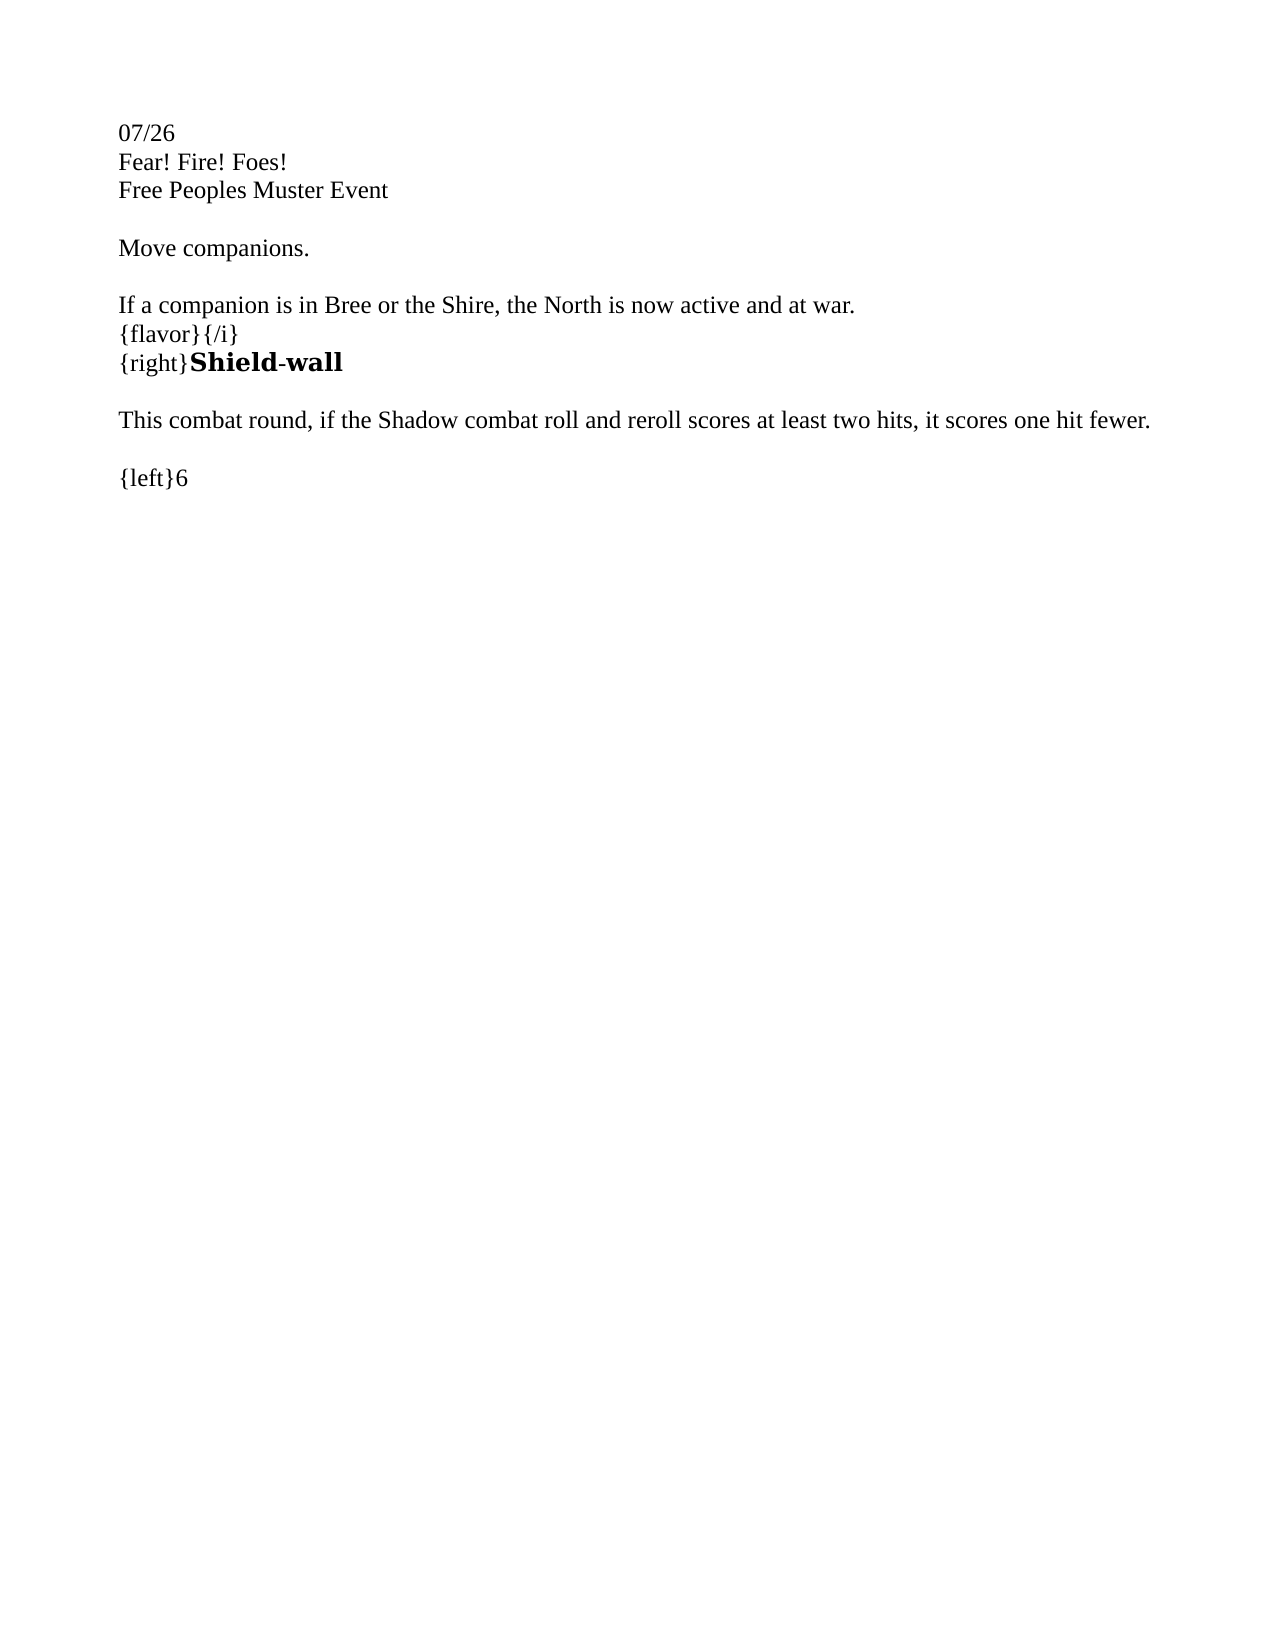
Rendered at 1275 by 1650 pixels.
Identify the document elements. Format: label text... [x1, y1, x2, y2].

text Move companions. [118, 233, 1157, 262]
text Fear! Fire! Foes! [118, 147, 1157, 176]
text 07/26 [118, 118, 1157, 147]
text If a companion is in Bree or the Shire, the North is now active and at war. [118, 291, 1157, 319]
text {right}𝐒𝐡𝐢𝐞𝐥𝐝-𝐰𝐚𝐥𝐥 [118, 348, 1157, 377]
text This combat round, if the Shadow combat roll and reroll scores at least two hits, it scores one hit fewer. [118, 406, 1157, 434]
text Free Peoples Muster Event [118, 176, 1157, 204]
text {flavor}{/i} [118, 319, 1157, 348]
text {left}6 [118, 463, 1157, 492]
